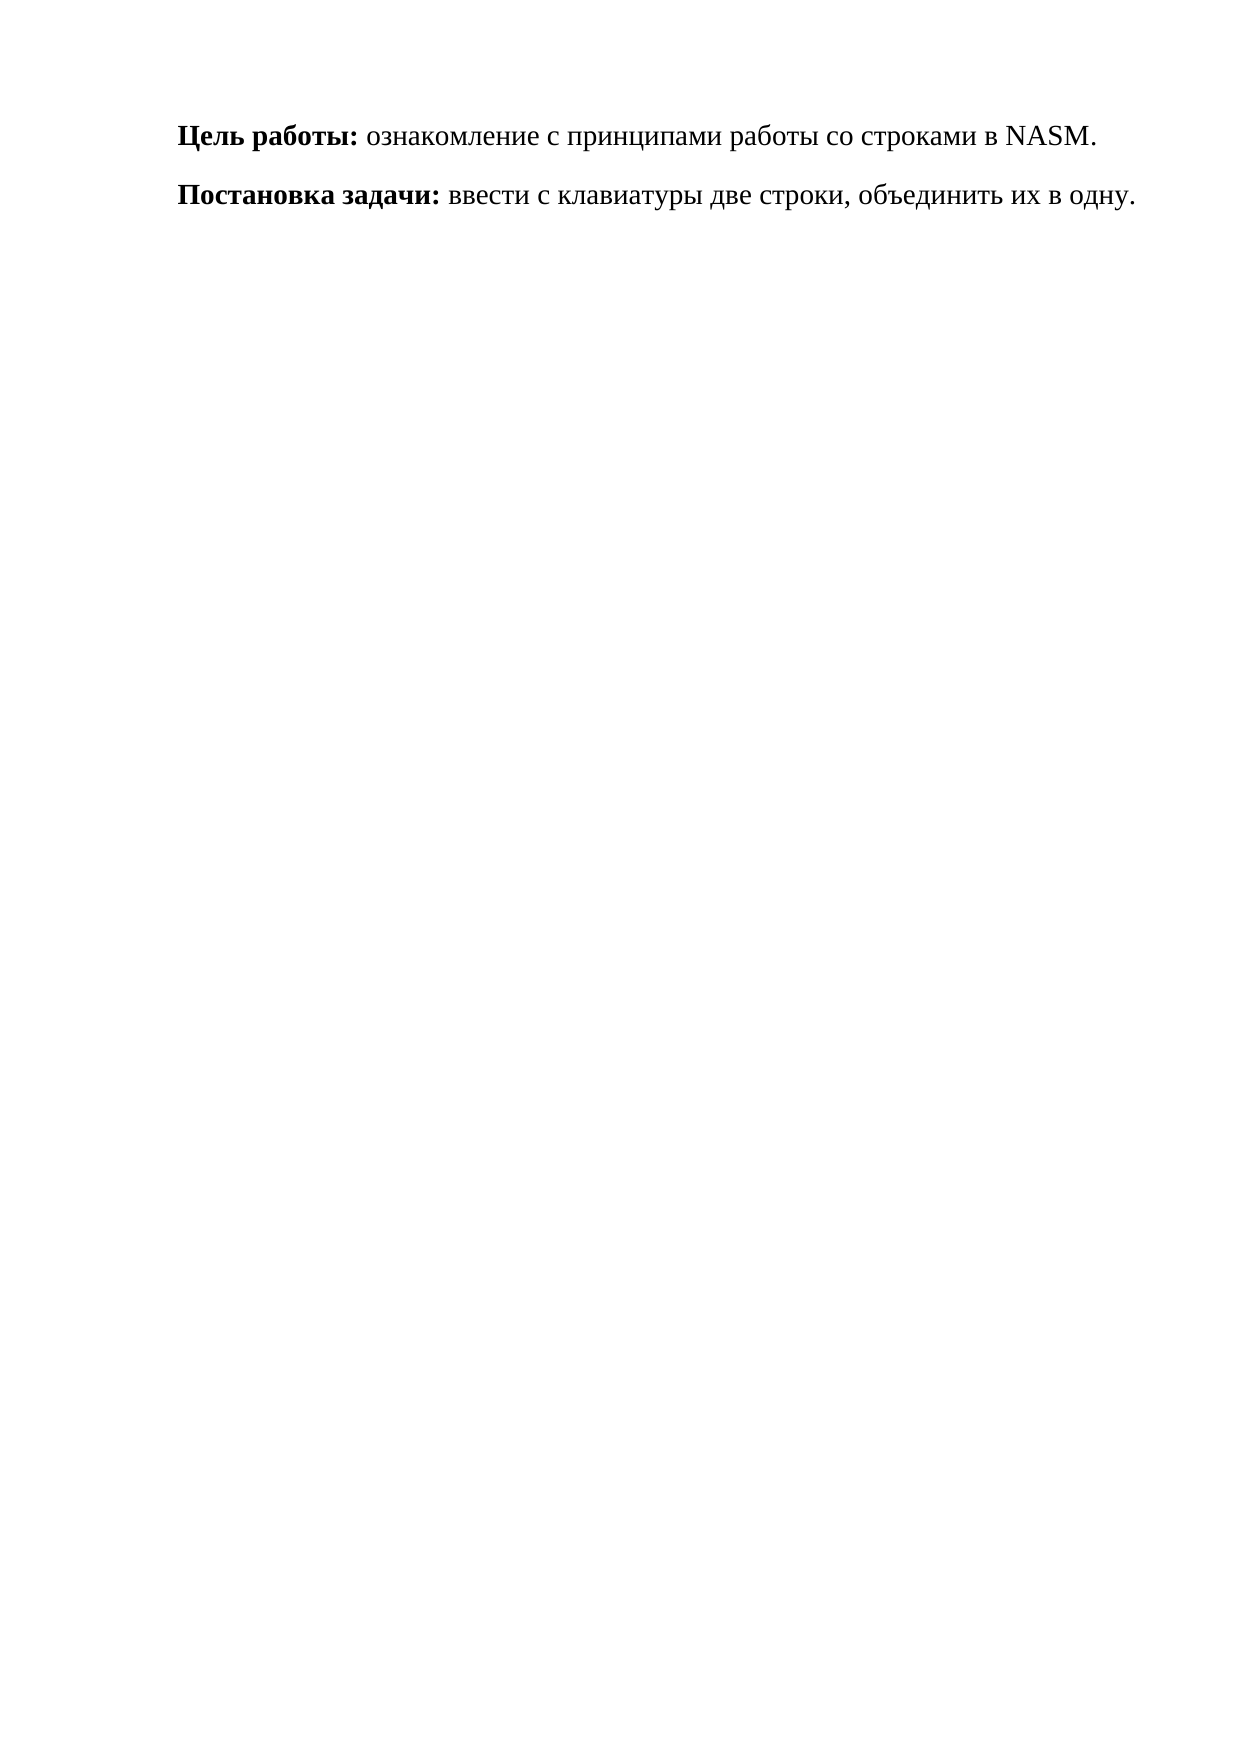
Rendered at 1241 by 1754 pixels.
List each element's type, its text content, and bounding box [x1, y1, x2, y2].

text Цель работы: ознакомление с принципами работы со строками в NASM. [177, 118, 1152, 152]
text Постановка задачи: ввести с клавиатуры две строки, объединить их в одну. [177, 177, 1152, 211]
